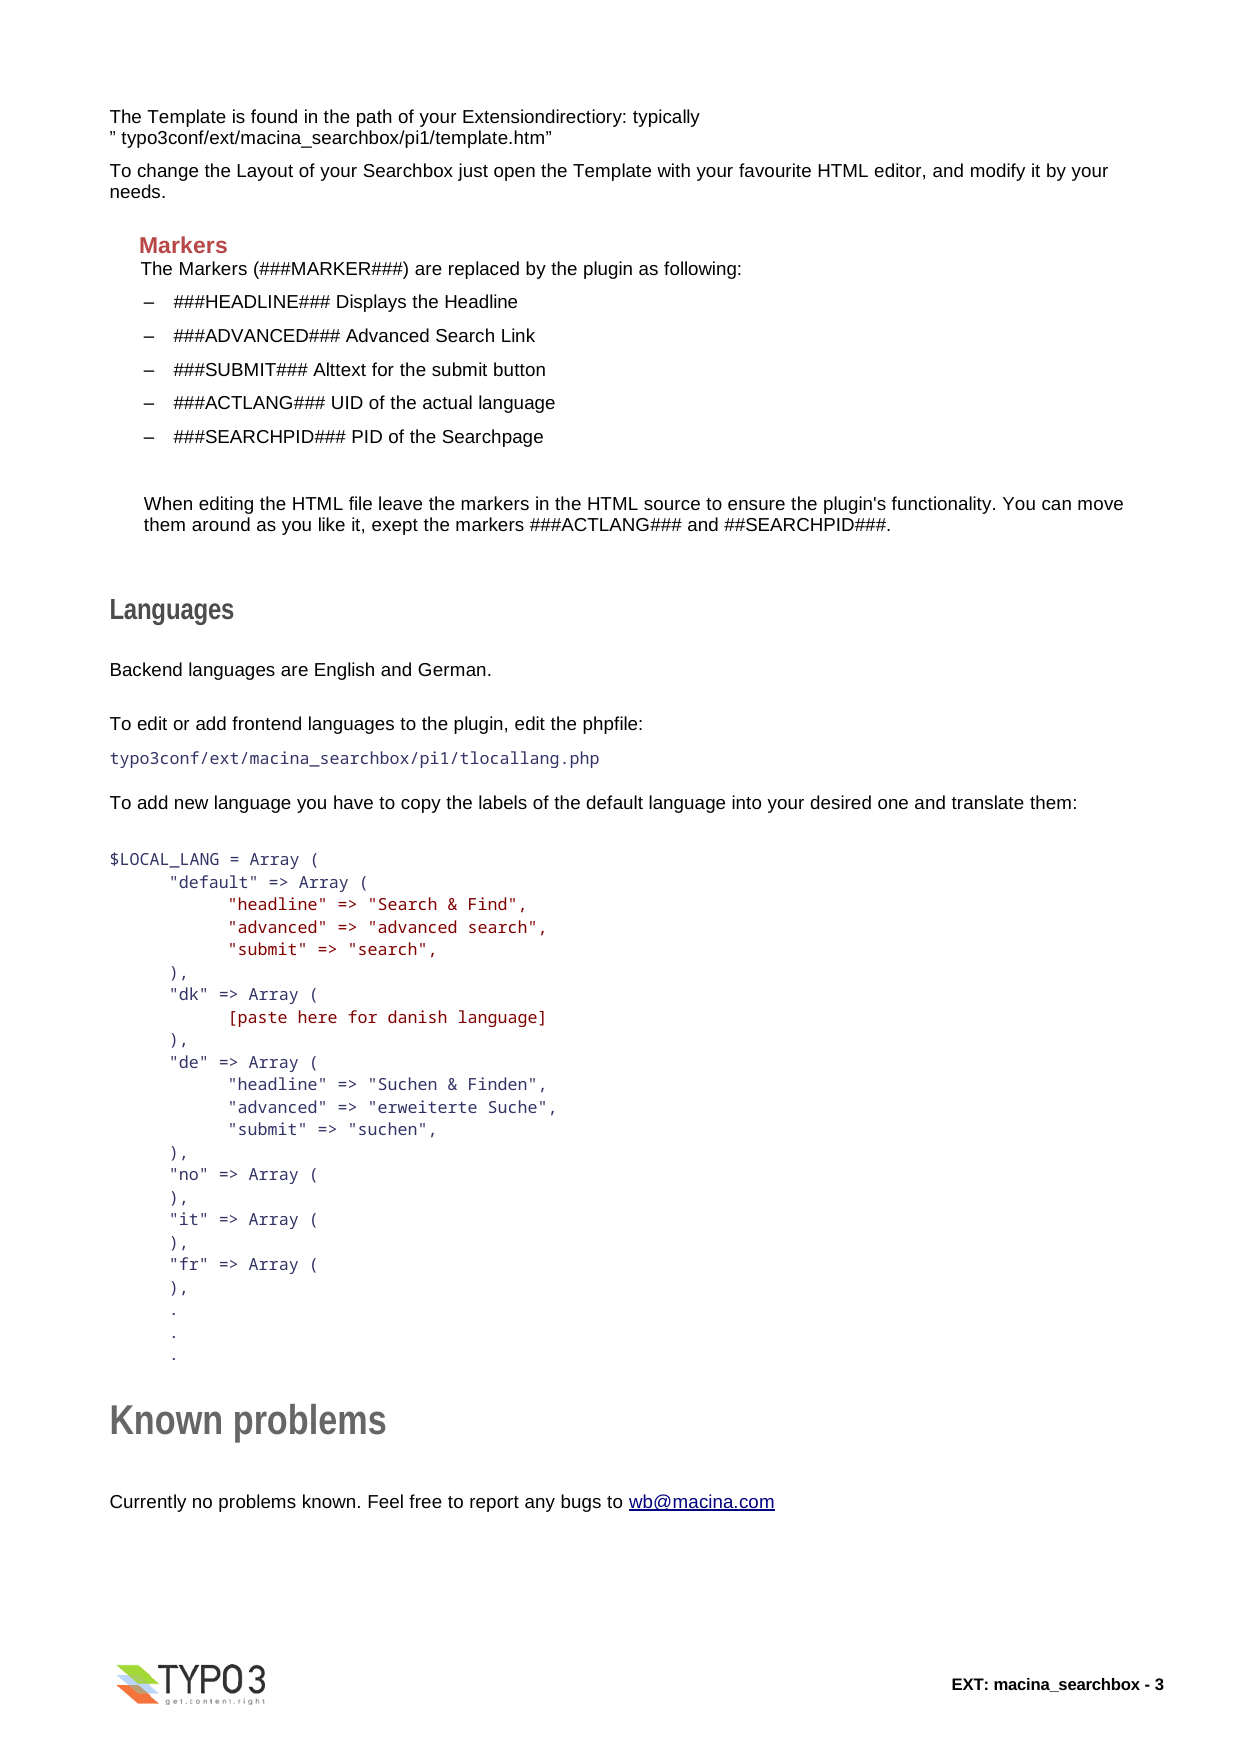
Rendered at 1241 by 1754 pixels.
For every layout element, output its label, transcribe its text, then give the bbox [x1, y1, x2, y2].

text . [109, 1298, 1163, 1321]
subtitle Markers [109, 232, 1163, 258]
text . [109, 1343, 1163, 1366]
list ###HEADLINE### Displays the Headline [144, 292, 1163, 313]
text ), [109, 1141, 1163, 1163]
text "headline" => "Search & Find", [109, 893, 1163, 916]
list ###ACTLANG### UID of the actual language [144, 393, 1163, 414]
text "advanced" => "advanced search", [109, 916, 1163, 938]
text "headline" => "Suchen & Finden", [109, 1073, 1163, 1096]
text $LOCAL_LANG = Array ( [109, 848, 1163, 871]
list The Markers (###MARKER###) are replaced by the plugin as following: [111, 258, 1163, 279]
text "it" => Array ( [109, 1208, 1163, 1231]
text ), [109, 1028, 1163, 1051]
text The Template is found in the path of your Extensiondirectiory: typically ” typo3conf/ext/macina_searchbox/pi1/template.htm” [109, 106, 1163, 148]
list ###SUBMIT### Alttext for the submit button [144, 359, 1163, 380]
text To change the Layout of your Searchbox just open the Template with your favourite HTML editor, and modify it by your needs. [109, 161, 1163, 203]
text To add new language you have to copy the labels of the default language into your desired one and translate them: [109, 792, 1163, 813]
text Currently no problems known. Feel free to report any bugs to wb@macina.com [109, 1491, 1163, 1512]
text ), [109, 961, 1163, 983]
text "de" => Array ( [109, 1051, 1163, 1073]
text ), [109, 1231, 1163, 1253]
text typo3conf/ext/macina_searchbox/pi1/tlocallang.php [109, 747, 1163, 770]
text "dk" => Array ( [109, 983, 1163, 1006]
picture [111, 1659, 271, 1710]
text . [109, 1321, 1163, 1343]
text "advanced" => "erweiterte Suche", [109, 1096, 1163, 1118]
text "fr" => Array ( [109, 1253, 1163, 1276]
text When editing the HTML file leave the markers in the HTML source to ensure the plugin's functionality. You can move them around as you like it, exept the markers ###ACTLANG### and ##SEARCHPID###. [144, 493, 1163, 535]
text ), [109, 1276, 1163, 1298]
subtitle Languages [109, 592, 1163, 626]
text Backend languages are English and German. [109, 659, 1163, 701]
text "default" => Array ( [109, 871, 1163, 893]
text ), [109, 1186, 1163, 1208]
list ###ADVANCED### Advanced Search Link [144, 326, 1163, 347]
list ###SEARCHPID### PID of the Searchpage [144, 426, 1163, 447]
text "submit" => "search", [109, 938, 1163, 961]
text To edit or add frontend languages to the plugin, edit the phpfile: [109, 714, 1163, 735]
subtitle Known problems [109, 1395, 1163, 1491]
text "no" => Array ( [109, 1163, 1163, 1186]
text "submit" => "suchen", [109, 1118, 1163, 1141]
text [paste here for danish language] [109, 1006, 1163, 1028]
